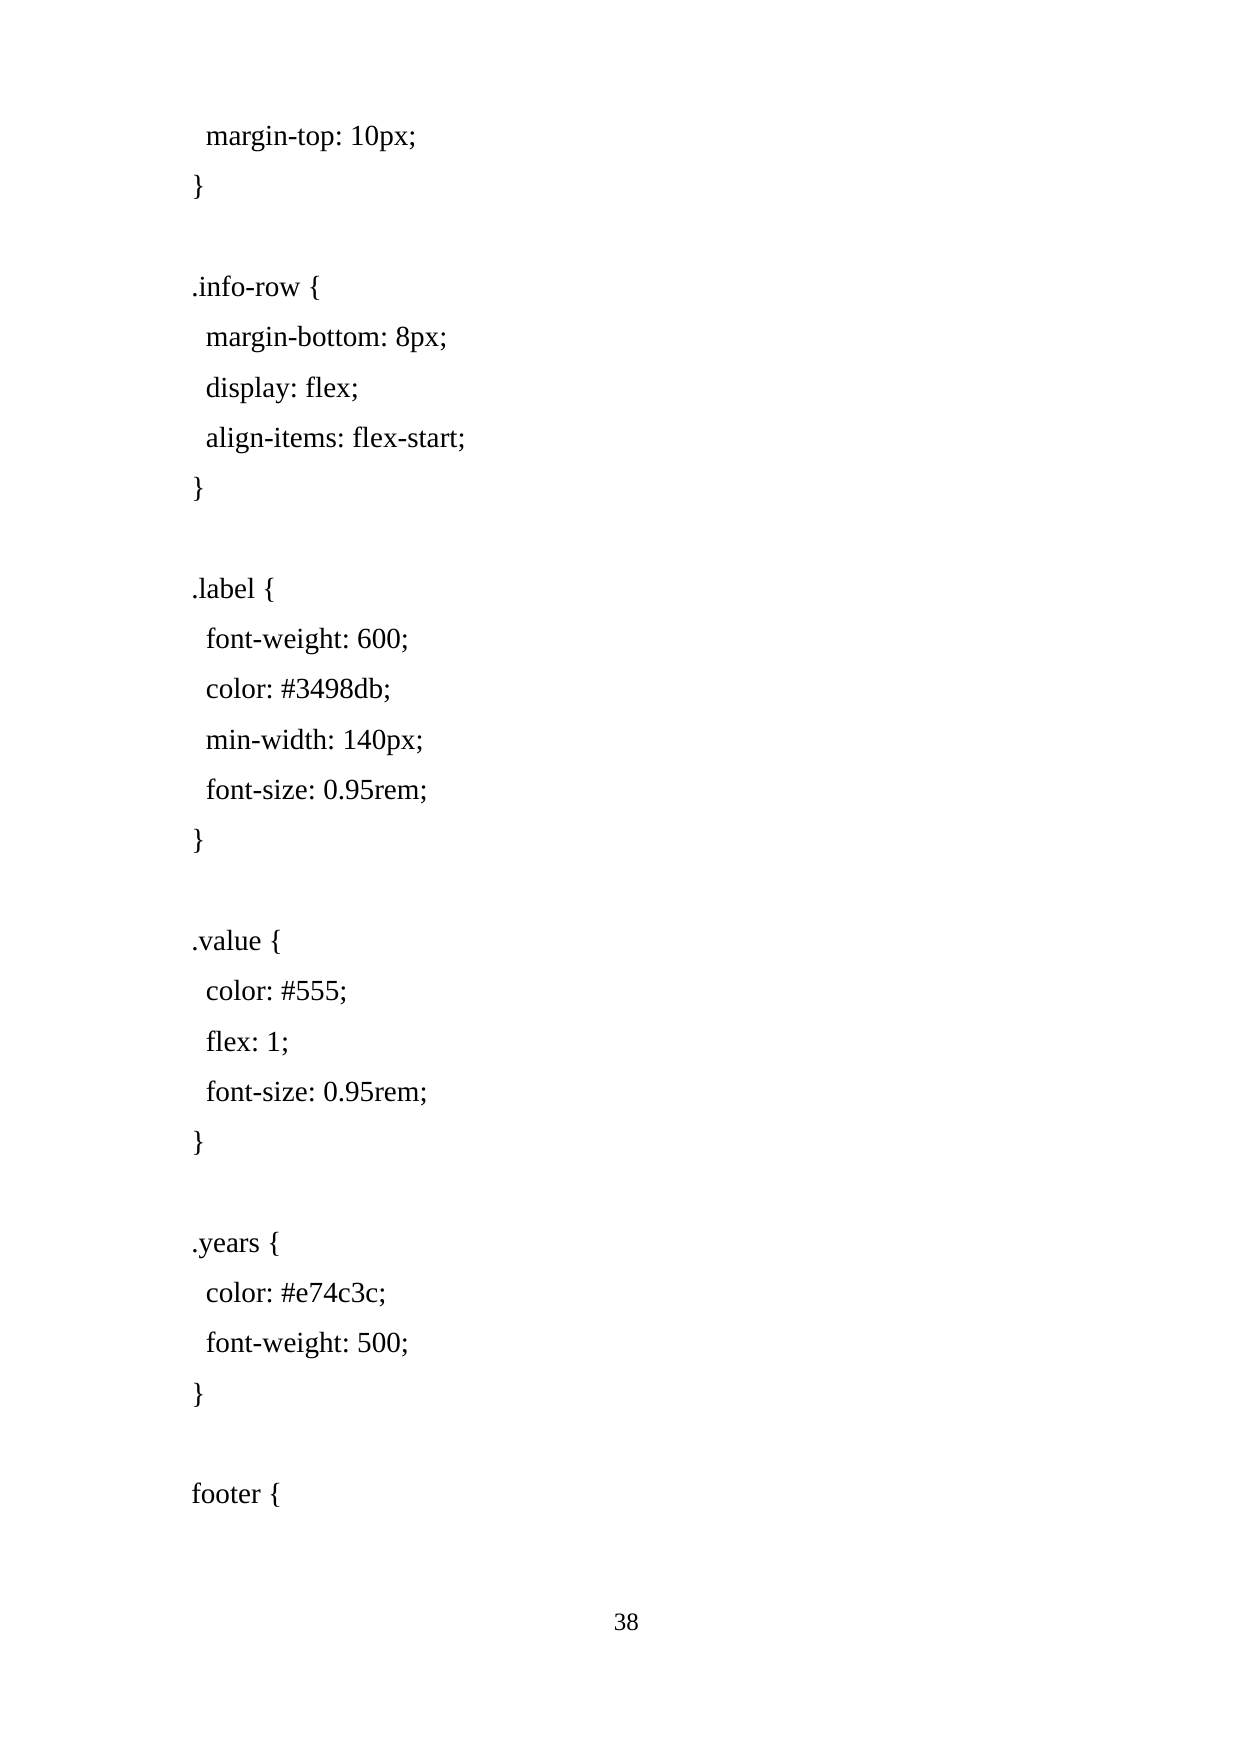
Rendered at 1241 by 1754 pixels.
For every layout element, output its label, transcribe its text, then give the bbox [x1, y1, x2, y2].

text .info-row { [118, 269, 1122, 303]
text } [118, 822, 1122, 856]
text } [118, 470, 1122, 504]
text font-size: 0.95rem; [118, 1074, 1122, 1108]
text } [118, 1124, 1122, 1158]
text .value { [118, 923, 1122, 957]
text display: flex; [118, 370, 1122, 403]
text flex: 1; [118, 1024, 1122, 1057]
text align-items: flex-start; [118, 420, 1122, 453]
text min-width: 140px; [118, 722, 1122, 755]
text color: #e74c3c; [118, 1275, 1122, 1309]
text font-weight: 600; [118, 621, 1122, 655]
text footer { [118, 1477, 1122, 1510]
text font-weight: 500; [118, 1326, 1122, 1359]
text } [118, 1376, 1122, 1409]
text font-size: 0.95rem; [118, 772, 1122, 806]
text margin-top: 10px; [118, 118, 1122, 152]
text .years { [118, 1225, 1122, 1258]
text margin-bottom: 8px; [118, 319, 1122, 353]
text color: #555; [118, 973, 1122, 1007]
text } [118, 168, 1122, 202]
text color: #3498db; [118, 672, 1122, 705]
text .label { [118, 571, 1122, 604]
